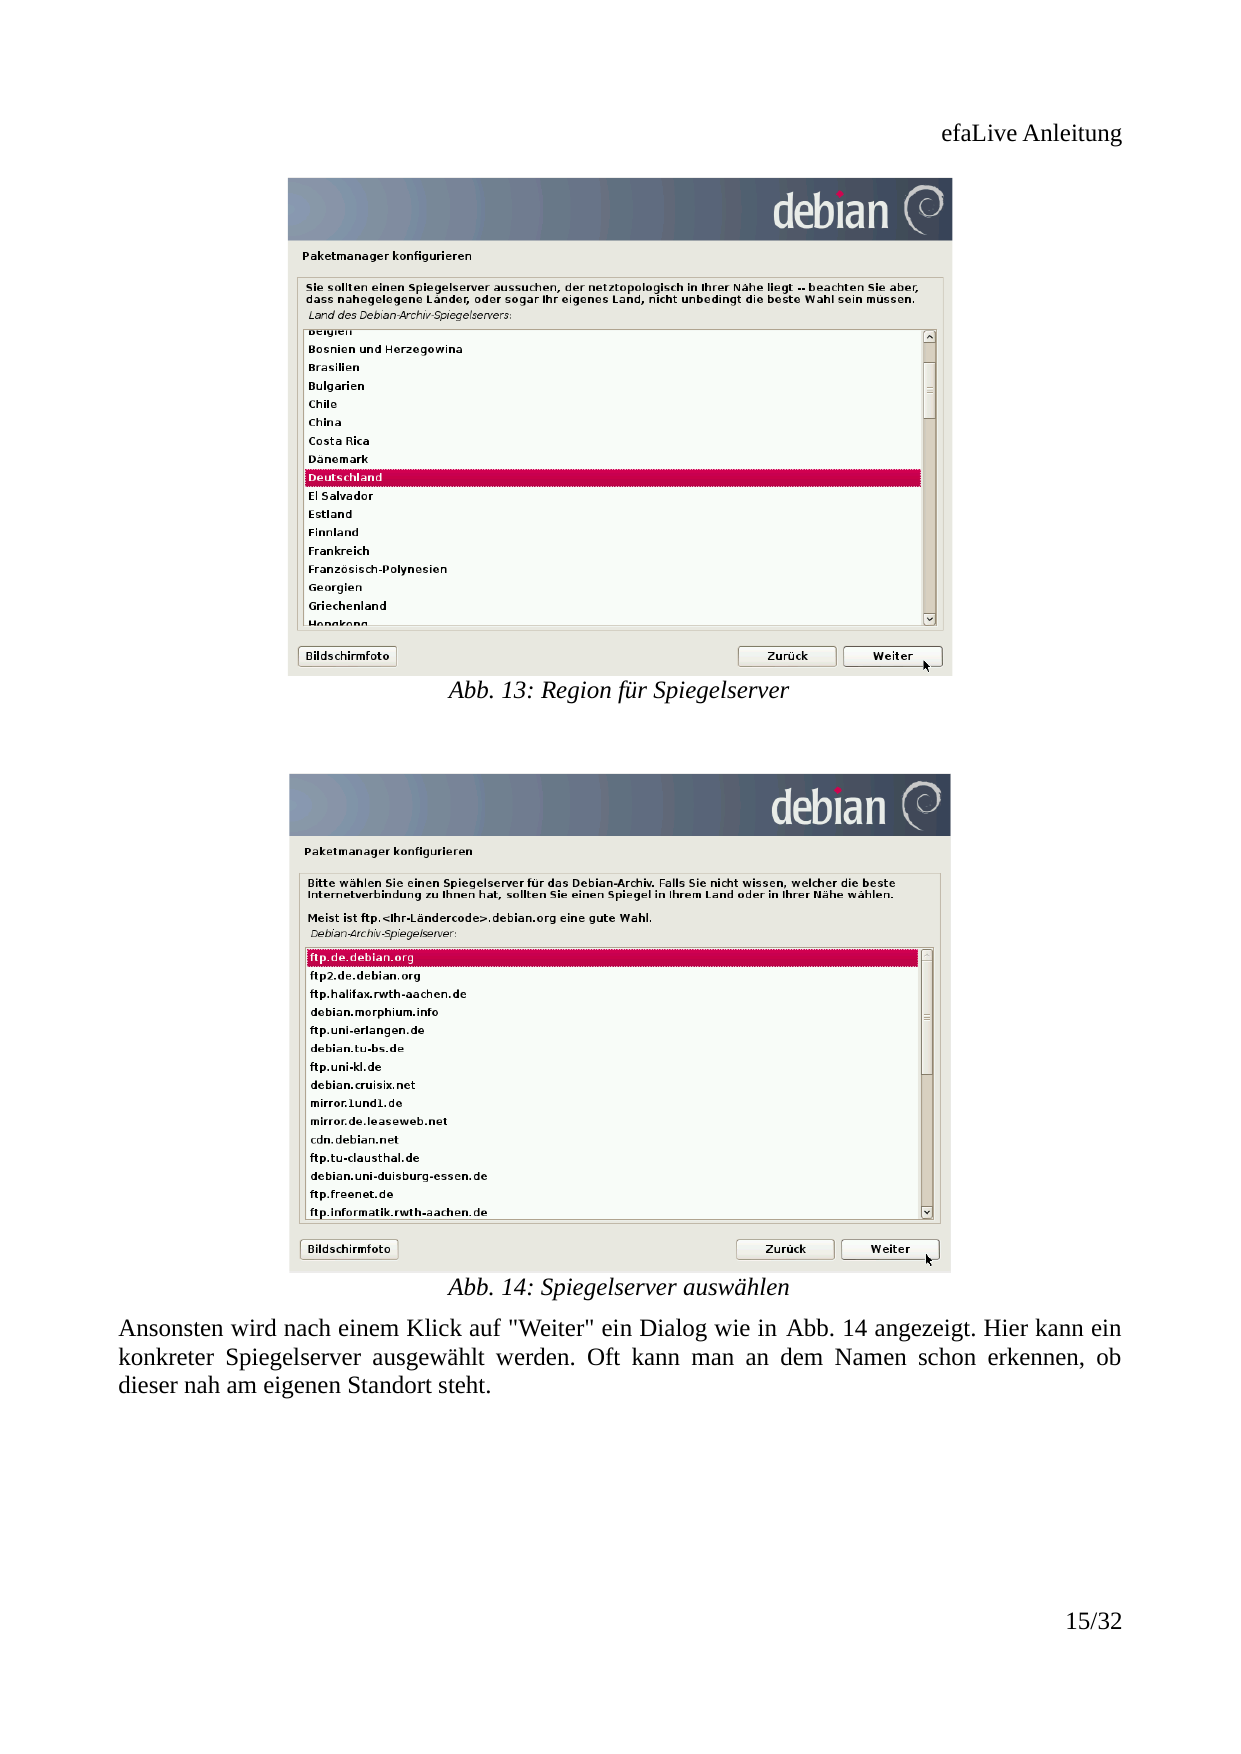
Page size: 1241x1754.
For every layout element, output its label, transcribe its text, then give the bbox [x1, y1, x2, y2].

picture [289, 773, 951, 1273]
text Abb. 13: Region für Spiegelserver [288, 676, 952, 704]
text Ansonsten wird nach einem Klick auf "Weiter" ein Dialog wie in Abb. 14 angezeigt. Hier kann ein konkreter Spiegelserver ausgewählt werden. Oft kann man an dem Namen schon erkennen, ob dieser nah am eigenen Standort steht. [118, 1242, 1122, 1399]
text Abb. 14: Spiegelserver auswählen [289, 1273, 951, 1301]
picture [287, 177, 953, 676]
